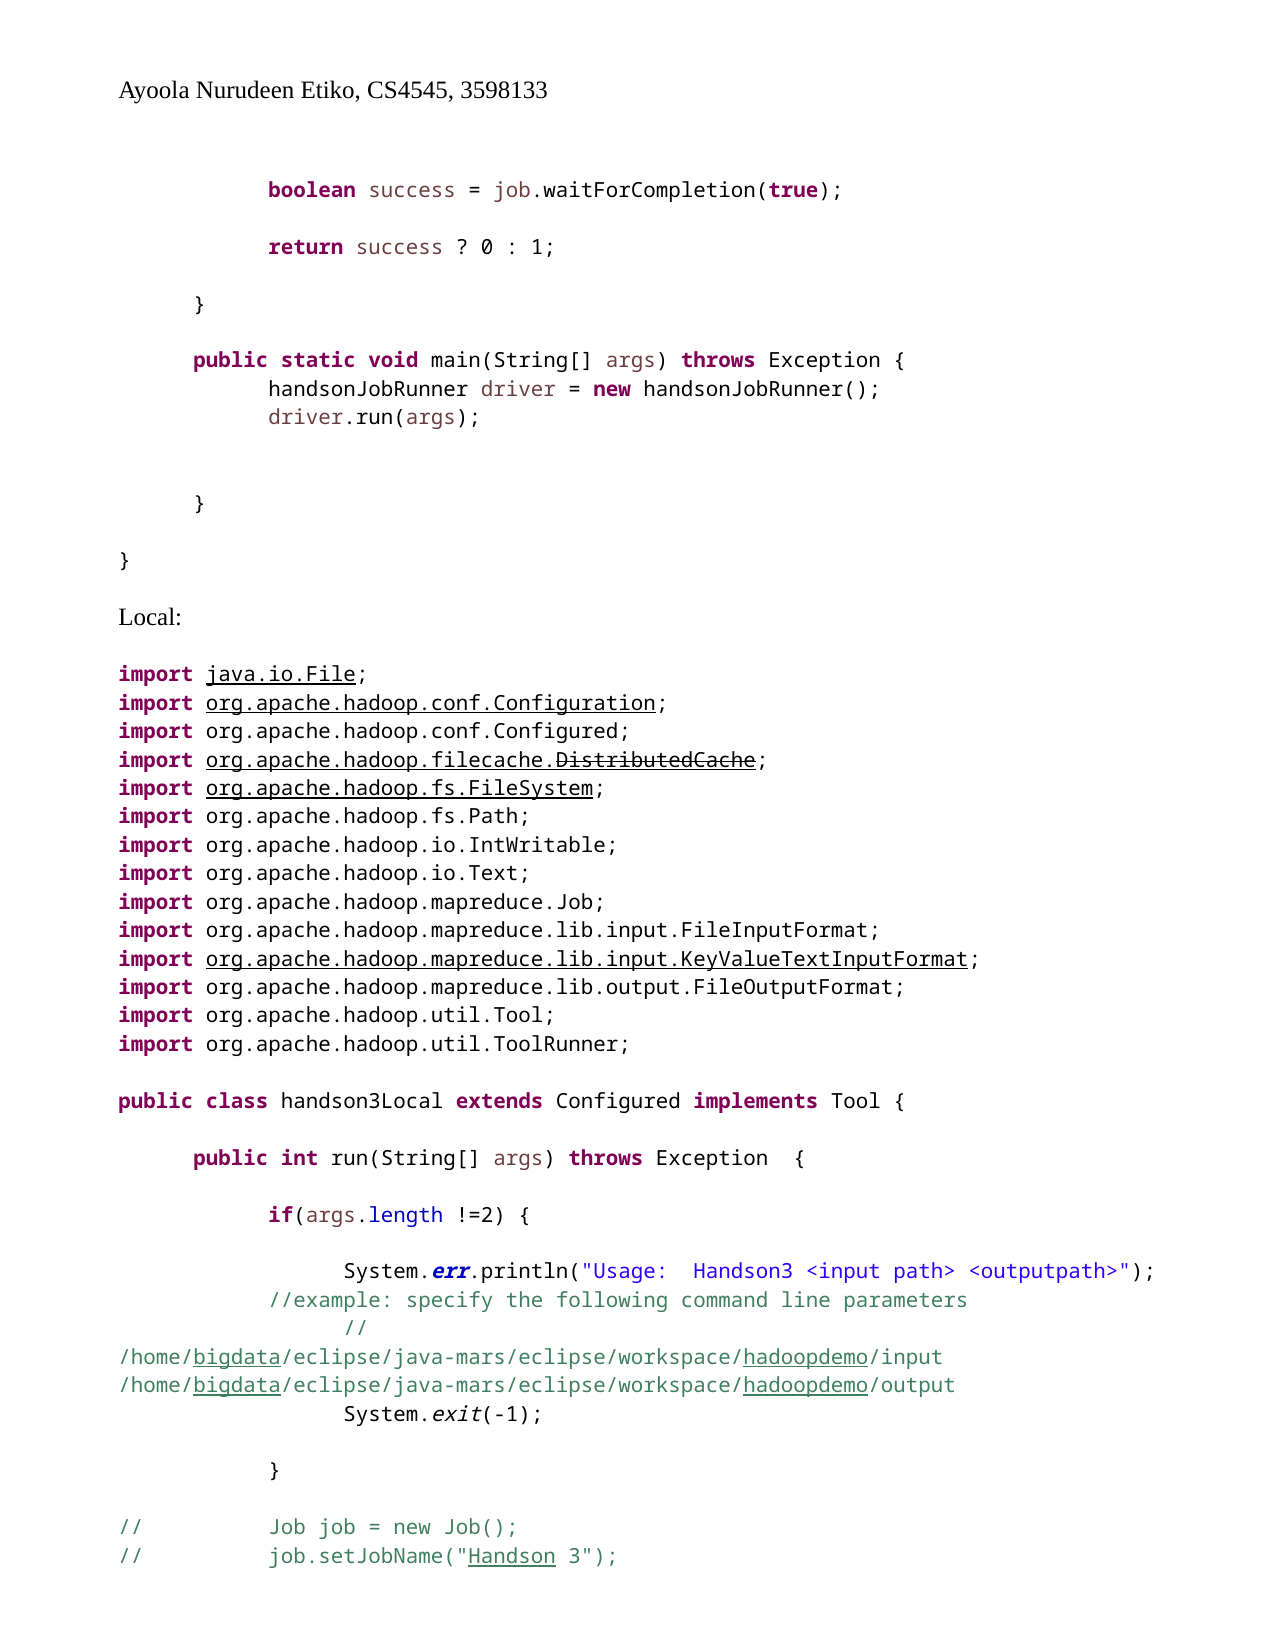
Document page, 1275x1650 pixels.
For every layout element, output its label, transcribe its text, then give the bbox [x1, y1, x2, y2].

text import org.apache.hadoop.mapreduce.lib.input.FileInputFormat; [118, 915, 1157, 944]
text import org.apache.hadoop.io.Text; [118, 858, 1157, 887]
text import org.apache.hadoop.fs.FileSystem; [118, 773, 1157, 802]
text import org.apache.hadoop.io.IntWritable; [118, 830, 1157, 858]
text // Job job = new Job(); [118, 1512, 1157, 1541]
text public static void main(String[] args) throws Exception { [118, 346, 1157, 374]
text import org.apache.hadoop.mapreduce.lib.input.KeyValueTextInputFormat; [118, 944, 1157, 972]
text driver.run(args); [118, 402, 1157, 431]
text System.exit(-1); [118, 1399, 1157, 1427]
text } [118, 289, 1157, 317]
text import org.apache.hadoop.util.Tool; [118, 1001, 1157, 1029]
text } [118, 488, 1157, 516]
text boolean success = job.waitForCompletion(true); [118, 175, 1157, 203]
text return success ? 0 : 1; [118, 232, 1157, 260]
text public int run(String[] args) throws Exception { [118, 1143, 1157, 1171]
text import java.io.File; [118, 659, 1157, 688]
text import org.apache.hadoop.fs.Path; [118, 802, 1157, 830]
text } [118, 545, 1157, 573]
text System.err.println("Usage: Handson3 <input path> <outputpath>"); [118, 1257, 1157, 1285]
text if(args.length !=2) { [118, 1200, 1157, 1228]
text import org.apache.hadoop.conf.Configuration; [118, 688, 1157, 716]
text import org.apache.hadoop.mapreduce.lib.output.FileOutputFormat; [118, 972, 1157, 1001]
text // job.setJobName("Handson 3"); [118, 1541, 1157, 1569]
text handsonJobRunner driver = new handsonJobRunner(); [118, 374, 1157, 402]
text import org.apache.hadoop.filecache.DistributedCache; [118, 745, 1157, 773]
text import org.apache.hadoop.conf.Configured; [118, 716, 1157, 745]
text // /home/bigdata/eclipse/java-mars/eclipse/workspace/hadoopdemo/input /home/bigdata/eclipse/java-mars/eclipse/workspace/hadoopdemo/output [118, 1313, 1157, 1399]
text //example: specify the following command line parameters [118, 1285, 1157, 1313]
text public class handson3Local extends Configured implements Tool { [118, 1086, 1157, 1114]
text Local: [118, 602, 1157, 631]
text } [118, 1456, 1157, 1484]
text import org.apache.hadoop.util.ToolRunner; [118, 1029, 1157, 1057]
text import org.apache.hadoop.mapreduce.Job; [118, 887, 1157, 915]
